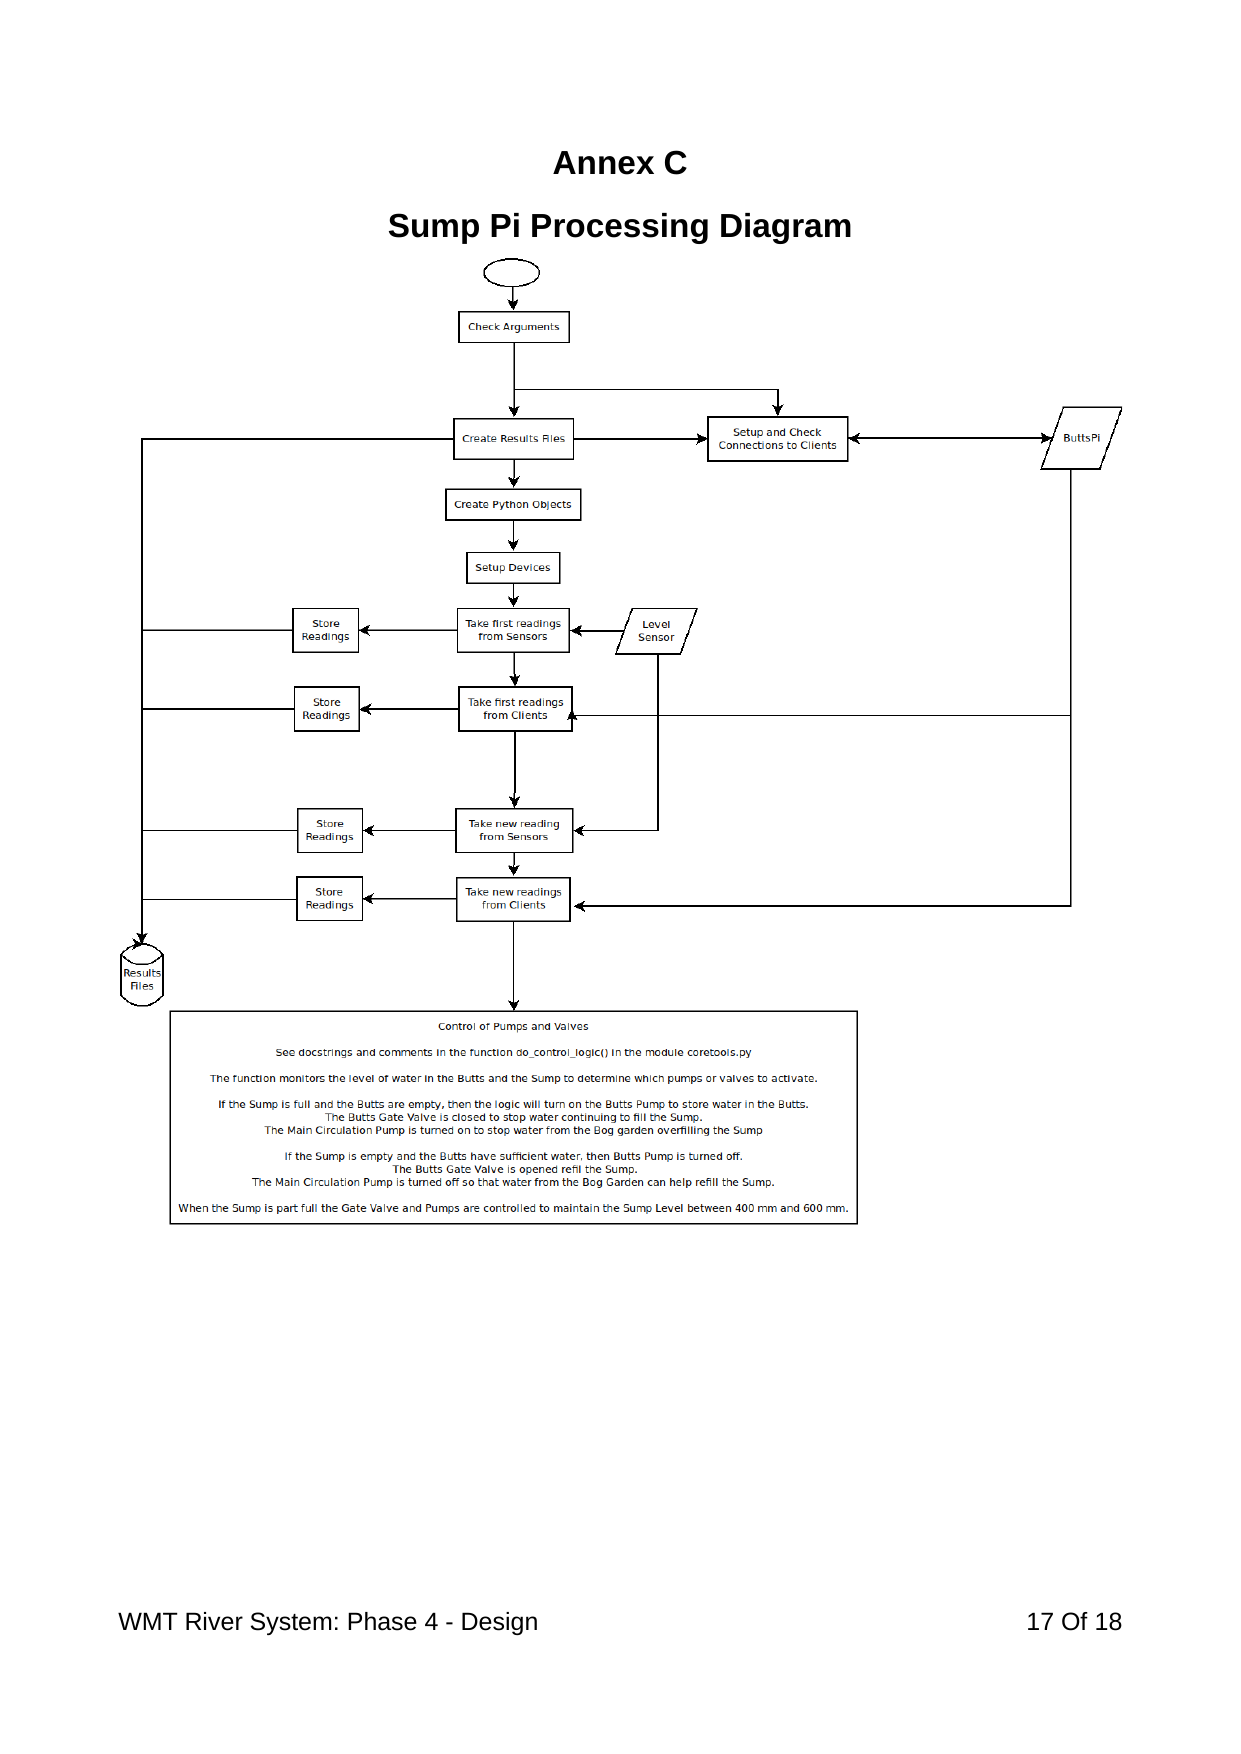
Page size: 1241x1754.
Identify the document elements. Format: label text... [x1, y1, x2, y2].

subtitle Annex C [118, 143, 1122, 182]
picture [118, 257, 1123, 1225]
subtitle Sump Pi Processing Diagram [118, 207, 1122, 245]
